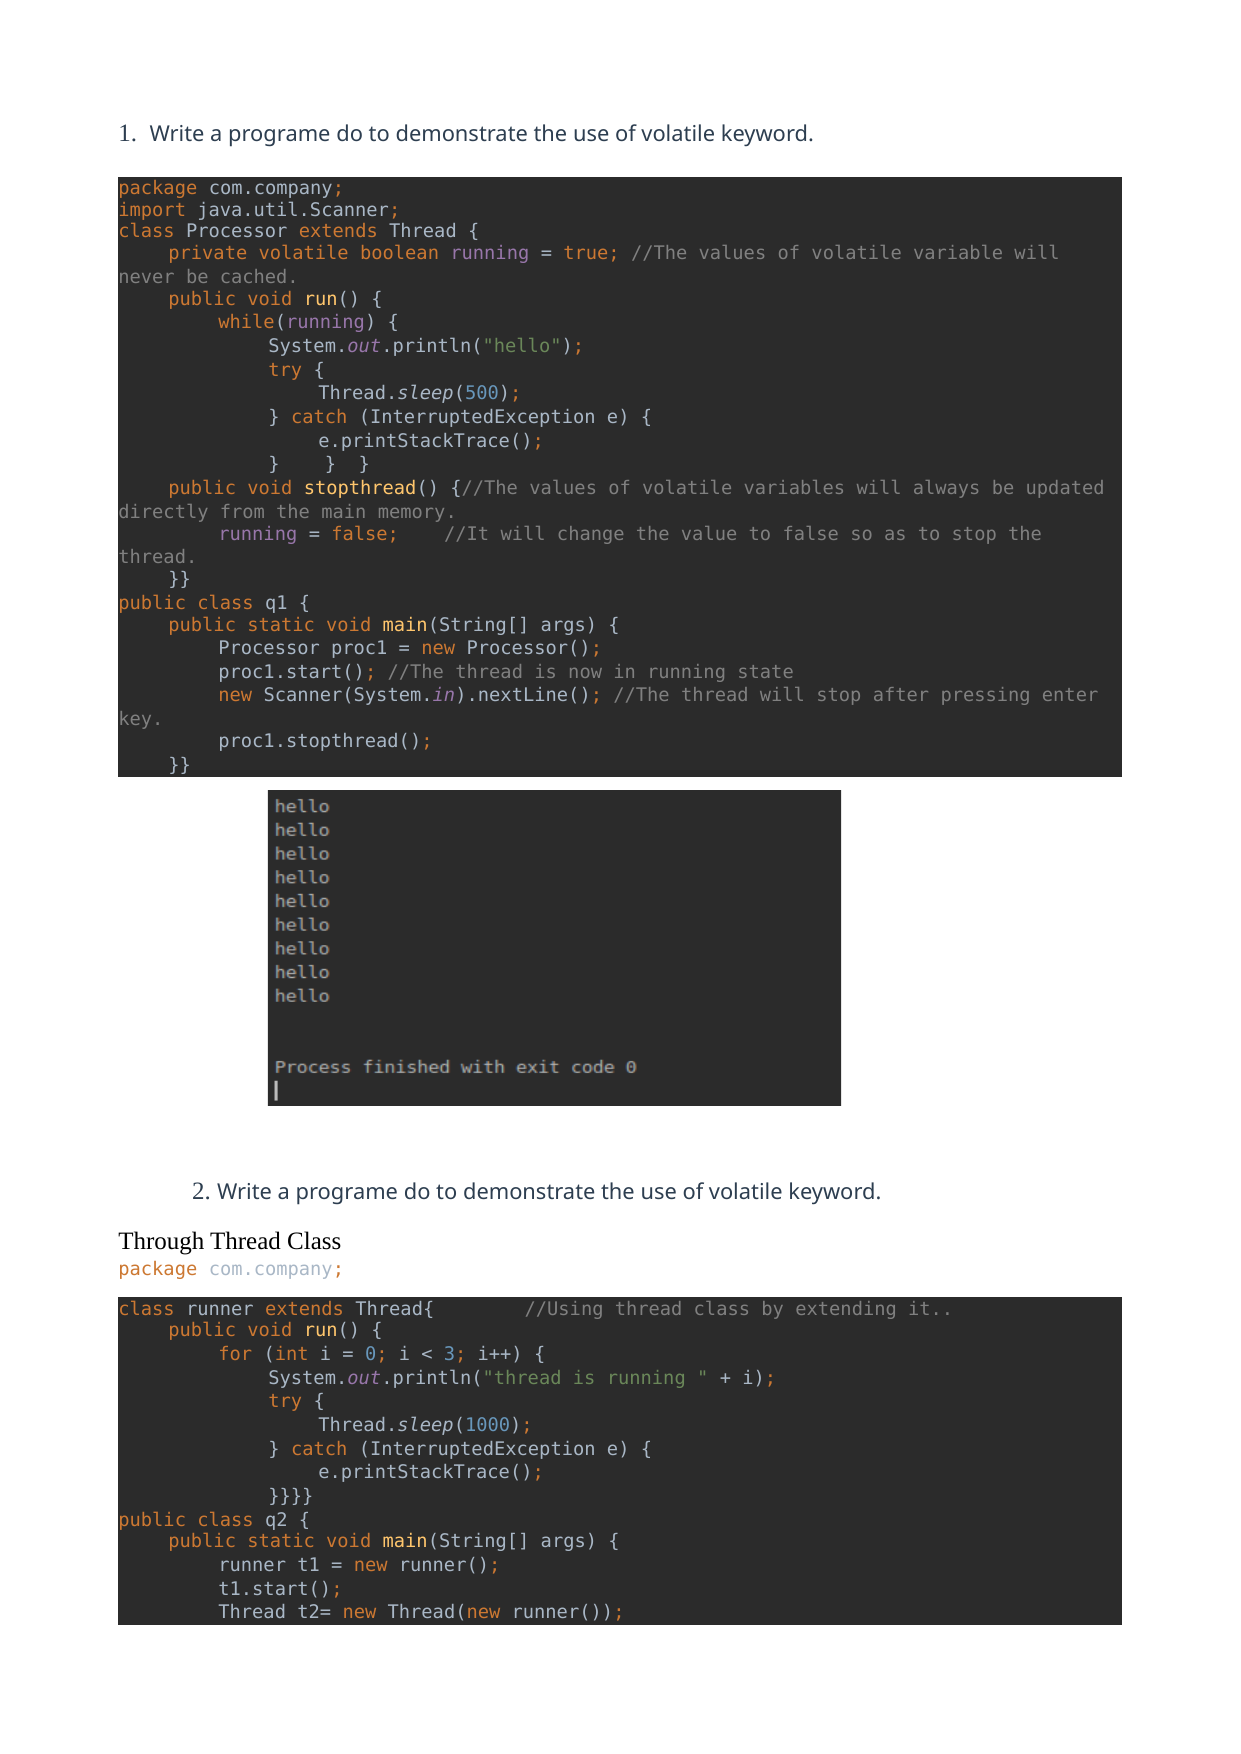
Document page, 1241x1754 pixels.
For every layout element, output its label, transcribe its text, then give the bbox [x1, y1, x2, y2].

text e.printStackTrace(); [118, 1461, 1122, 1485]
text System.out.println("thread is running " + i); [118, 1367, 1122, 1390]
text } } } [118, 453, 1122, 477]
text private volatile boolean running = true; //The values of volatile variable will never be cached. [118, 242, 1122, 288]
text try { [118, 1390, 1122, 1414]
text }}}} [118, 1485, 1122, 1508]
text e.printStackTrace(); [118, 430, 1122, 453]
text Thread t2= new Thread(new runner()); [118, 1601, 1122, 1625]
text public void run() { [118, 1319, 1122, 1343]
text } catch (InterruptedException e) { [118, 406, 1122, 430]
text public void stopthread() {//The values of volatile variables will always be updated directly from the main memory. [118, 477, 1122, 522]
text try { [118, 359, 1122, 382]
text Thread.sleep(500); [118, 382, 1122, 406]
text System.out.println("hello"); [118, 335, 1122, 359]
text package com.company; [118, 177, 1122, 198]
text } catch (InterruptedException e) { [118, 1438, 1122, 1461]
text public class q2 { [118, 1508, 1122, 1530]
text import java.util.Scanner; [118, 198, 1122, 220]
picture [267, 790, 842, 1106]
text public void run() { [118, 288, 1122, 311]
list 2. Write a programe do to demonstrate the use of volatile keyword. [118, 1176, 1122, 1206]
text runner t1 = new runner(); [118, 1554, 1122, 1578]
text class Processor extends Thread { [118, 220, 1122, 242]
text }} [118, 754, 1122, 777]
text while(running) { [118, 311, 1122, 335]
text Through Thread Class package com.company; [118, 1226, 1122, 1280]
text new Scanner(System.in).nextLine(); //The thread will stop after pressing enter key. [118, 684, 1122, 730]
text class runner extends Thread{ //Using thread class by extending it.. [118, 1297, 1122, 1319]
text proc1.start(); //The thread is now in running state [118, 661, 1122, 684]
text t1.start(); [118, 1578, 1122, 1601]
text }} [118, 568, 1122, 592]
text public static void main(String[] args) { [118, 613, 1122, 637]
text 1. Write a programe do to demonstrate the use of volatile keyword. [118, 118, 1122, 148]
text Processor proc1 = new Processor(); [118, 637, 1122, 661]
text public static void main(String[] args) { [118, 1530, 1122, 1554]
text Thread.sleep(1000); [118, 1414, 1122, 1438]
text public class q1 { [118, 592, 1122, 613]
text for (int i = 0; i < 3; i++) { [118, 1343, 1122, 1367]
text running = false; //It will change the value to false so as to stop the thread. [118, 522, 1122, 568]
text proc1.stopthread(); [118, 730, 1122, 754]
